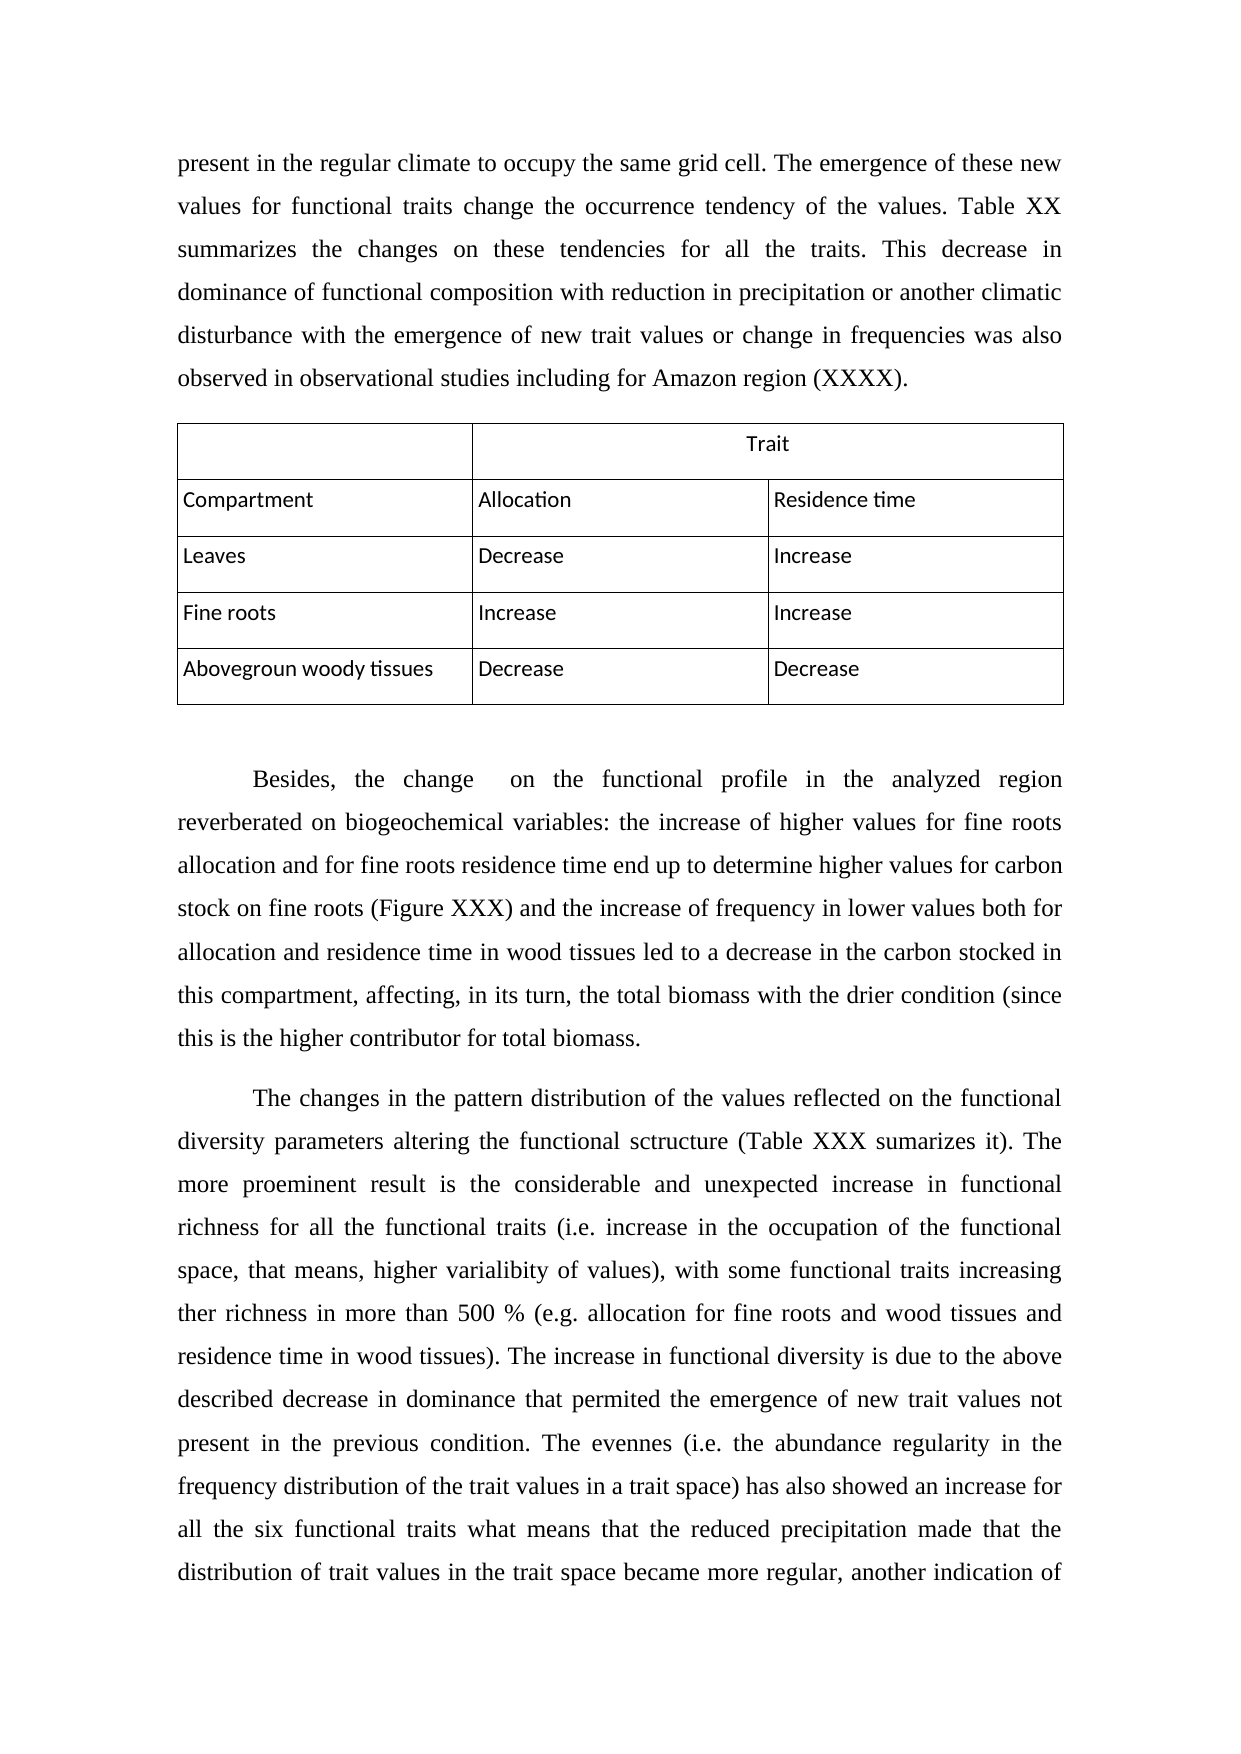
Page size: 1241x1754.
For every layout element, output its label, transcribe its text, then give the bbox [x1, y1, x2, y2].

table_cell Compartment [178, 480, 472, 536]
table_header Trait [473, 424, 1063, 479]
table_header [178, 424, 472, 479]
table_cell Increase [769, 537, 1063, 592]
table_cell Decrease [473, 537, 768, 592]
table_cell Abovegroun woody tissues [178, 649, 472, 704]
table_cell Fine roots [178, 593, 472, 648]
table_cell Leaves [178, 537, 472, 592]
table_cell Increase [769, 593, 1063, 648]
table_cell Decrease [473, 649, 768, 704]
table_cell Allocation [473, 480, 768, 536]
table_cell Increase [473, 593, 768, 648]
text Besides, the change on the functional profile in the analyzed region reverberated on biogeochemical variables: the increase of higher values for fine roots allocation and for fine roots residence time end up to determine higher values for carbon stock on fine roots (Figure XXX) and the increase of frequency in lower values both for allocation and residence time in wood tissues led to a decrease in the carbon stocked in this compartment, affecting, in its turn, the total biomass with the drier condition (since this is the higher contributor for total biomass. [177, 764, 1063, 1052]
table_cell Residence time [769, 480, 1063, 536]
text present in the regular climate to occupy the same grid cell. The emergence of these new values for functional traits change the occurrence tendency of the values. Table XX summarizes the changes on these tendencies for all the traits. This decrease in dominance of functional composition with reduction in precipitation or another climatic disturbance with the emergence of new trait values or change in frequencies was also observed in observational studies including for Amazon region (XXXX). [177, 148, 1063, 392]
text The changes in the pattern distribution of the values reflected on the functional diversity parameters altering the functional sctructure (Table XXX sumarizes it). The more proeminent result is the considerable and unexpected increase in functional richness for all the functional traits (i.e. increase in the occupation of the functional space, that means, higher varialibity of values), with some functional traits increasing ther richness in more than 500 % (e.g. allocation for fine roots and wood tissues and residence time in wood tissues). The increase in functional diversity is due to the above described decrease in dominance that permited the emergence of new trait values not present in the previous condition. The evennes (i.e. the abundance regularity in the frequency distribution of the trait values in a trait space) has also showed an increase for all the six functional traits what means that the reduced precipitation made that the distribution of trait values in the trait space became more regular, another indication of [177, 1083, 1063, 1586]
table_cell Decrease [769, 649, 1063, 704]
